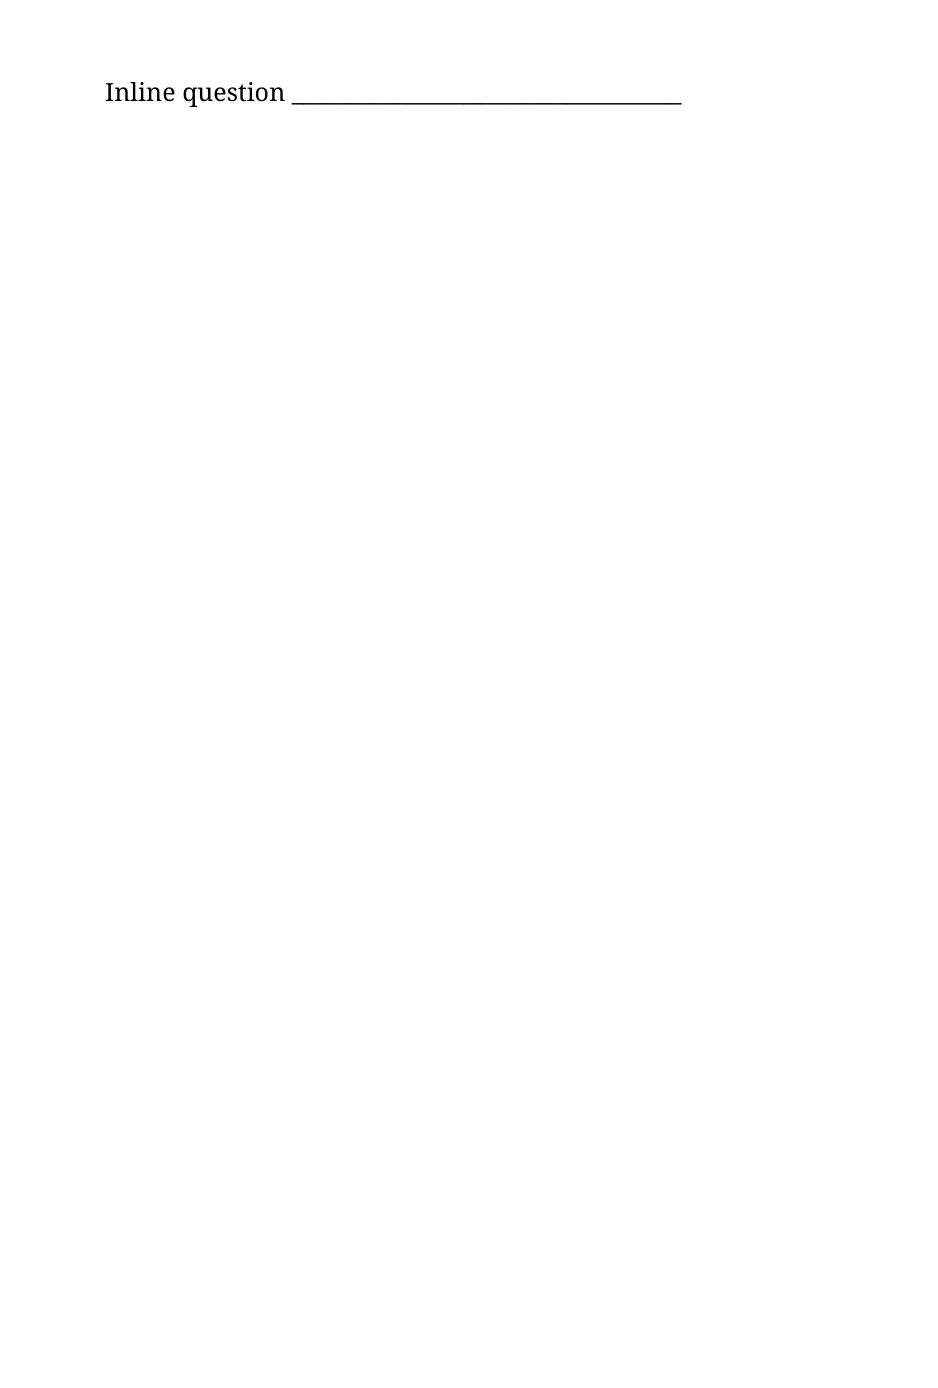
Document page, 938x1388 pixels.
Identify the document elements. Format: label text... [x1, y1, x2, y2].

text Inline question __________________________________ [105, 75, 862, 109]
